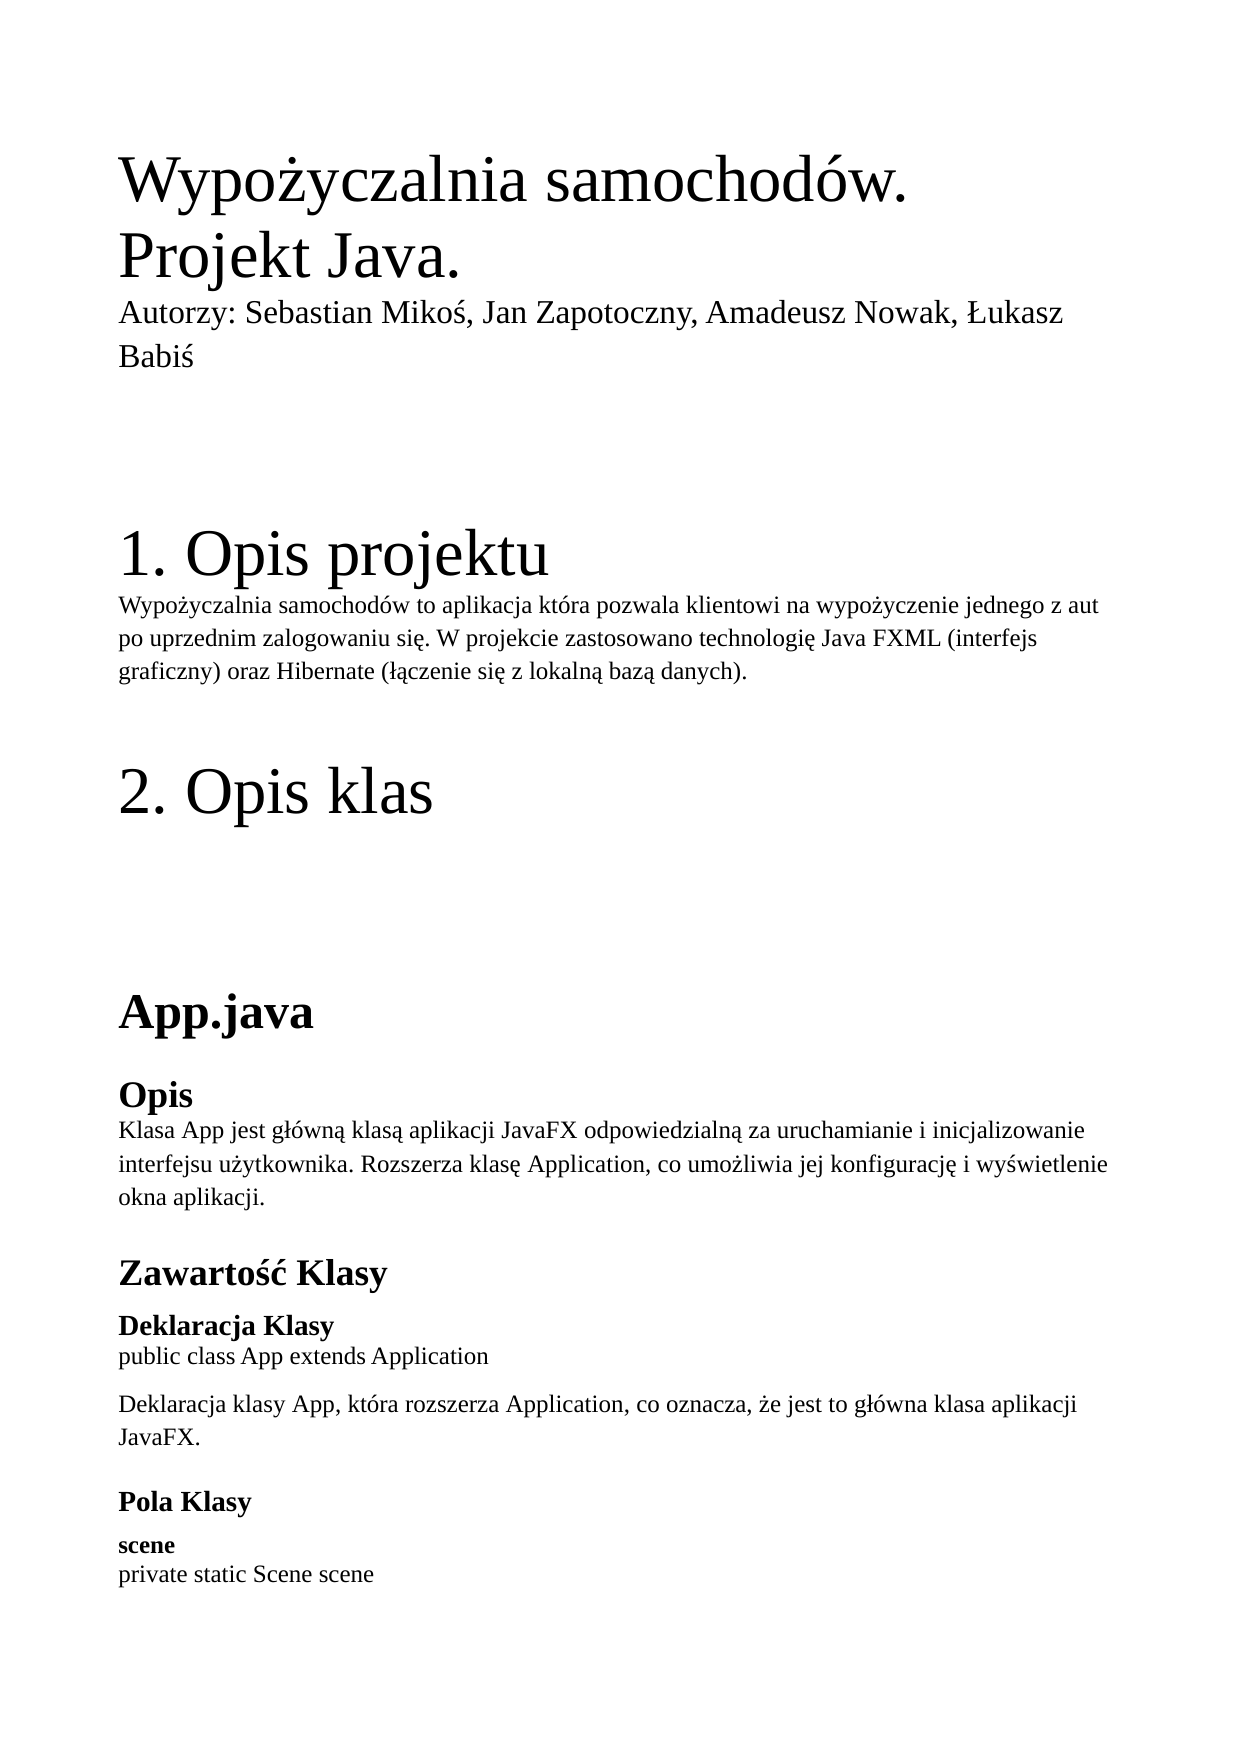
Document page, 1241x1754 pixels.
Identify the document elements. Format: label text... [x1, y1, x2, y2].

subtitle Deklaracja Klasy [118, 1308, 1122, 1341]
subtitle 1. Opis projektu [118, 513, 1122, 590]
text Autorzy: Sebastian Mikoś, Jan Zapotoczny, Amadeusz Nowak, Łukasz Babiś [118, 292, 1122, 375]
subtitle Zawartość Klasy [118, 1250, 1122, 1293]
text private static Scene scene [118, 1559, 1122, 1588]
subtitle Wypożyczalnia samochodów. Projekt Java. [118, 139, 1122, 292]
text Klasa App jest główną klasą aplikacji JavaFX odpowiedzialną za uruchamianie i inicjalizowanie interfejsu użytkownika. Rozszerza klasę Application, co umożliwia jej konfigurację i wyświetlenie okna aplikacji. [118, 1116, 1122, 1210]
text Wypożyczalnia samochodów to aplikacja która pozwala klientowi na wypożyczenie jednego z aut po uprzednim zalogowaniu się. W projekcie zastosowano technologię Java FXML (interfejs graficzny) oraz Hibernate (łączenie się z lokalną bazą danych). [118, 590, 1122, 685]
subtitle Pola Klasy [118, 1484, 1122, 1518]
subtitle scene [118, 1530, 1122, 1559]
subtitle Opis [118, 1072, 1122, 1116]
text Deklaracja klasy App, która rozszerza Application, co oznacza, że jest to główna klasa aplikacji JavaFX. [118, 1389, 1122, 1451]
text public class App extends Application [118, 1341, 1122, 1370]
text 2. Opis klas [118, 751, 1122, 828]
subtitle App.java [118, 982, 1122, 1039]
